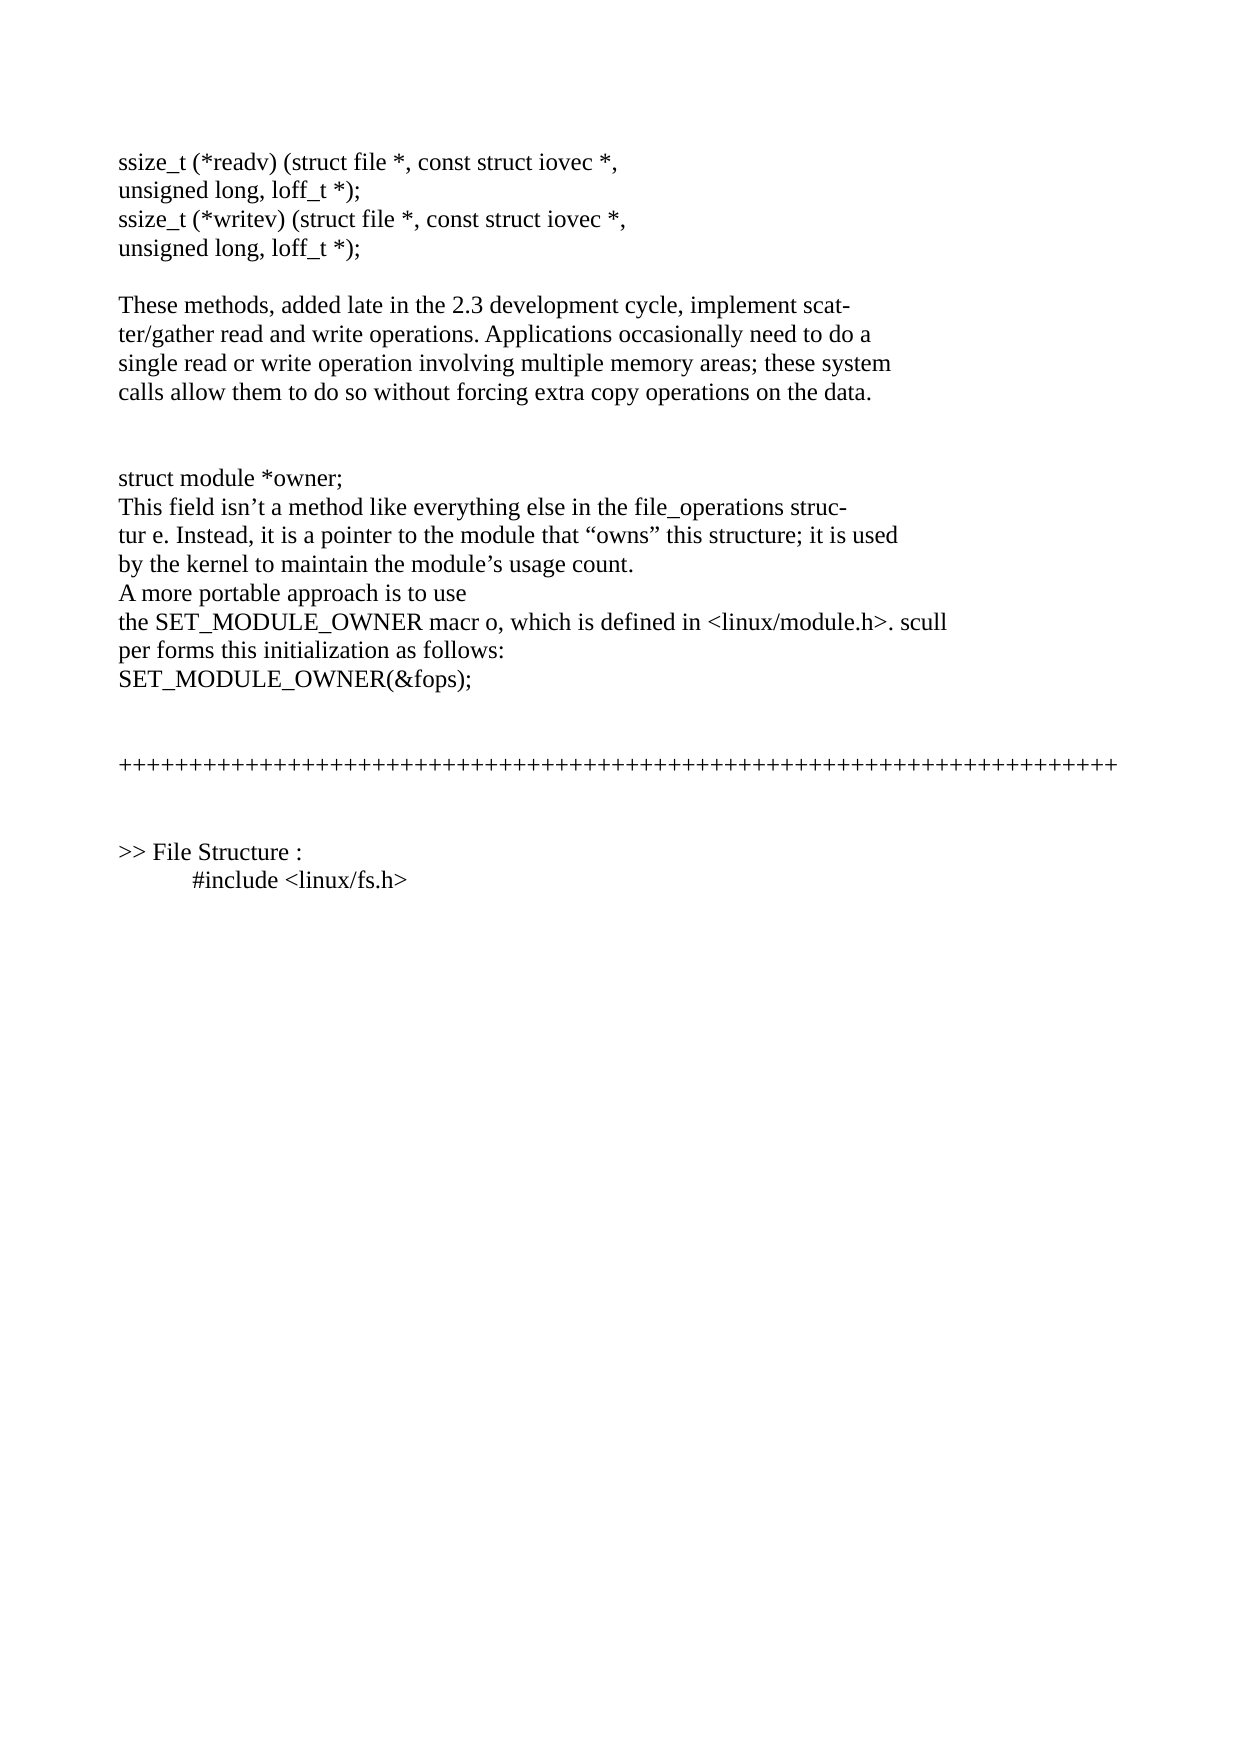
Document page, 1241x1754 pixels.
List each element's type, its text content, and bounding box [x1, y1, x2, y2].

text calls allow them to do so without forcing extra copy operations on the data. [118, 377, 1122, 406]
text struct module *owner; [118, 463, 1122, 492]
text +++++++++++++++++++++++++++++++++++++++++++++++++++++++++++++++++++++++ [118, 751, 1122, 779]
text >> File Structure : [118, 837, 1122, 866]
text ssize_t (*writev) (struct file *, const struct iovec *, [118, 204, 1122, 233]
text This field isn’t a method like everything else in the file_operations struc- [118, 492, 1122, 521]
text per forms this initialization as follows: [118, 636, 1122, 664]
text SET_MODULE_OWNER(&fops); [118, 664, 1122, 693]
text tur e. Instead, it is a pointer to the module that “owns” this structure; it is used [118, 521, 1122, 549]
text These methods, added late in the 2.3 development cycle, implement scat- [118, 291, 1122, 319]
text ter/gather read and write operations. Applications occasionally need to do a [118, 319, 1122, 348]
text unsigned long, loff_t *); [118, 233, 1122, 262]
text unsigned long, loff_t *); [118, 176, 1122, 204]
text #include <linux/fs.h> [118, 866, 1122, 894]
text the SET_MODULE_OWNER macr o, which is defined in <linux/module.h>. scull [118, 607, 1122, 636]
text ssize_t (*readv) (struct file *, const struct iovec *, [118, 147, 1122, 176]
text by the kernel to maintain the module’s usage count. [118, 549, 1122, 578]
text single read or write operation involving multiple memory areas; these system [118, 348, 1122, 377]
text A more portable approach is to use [118, 578, 1122, 607]
